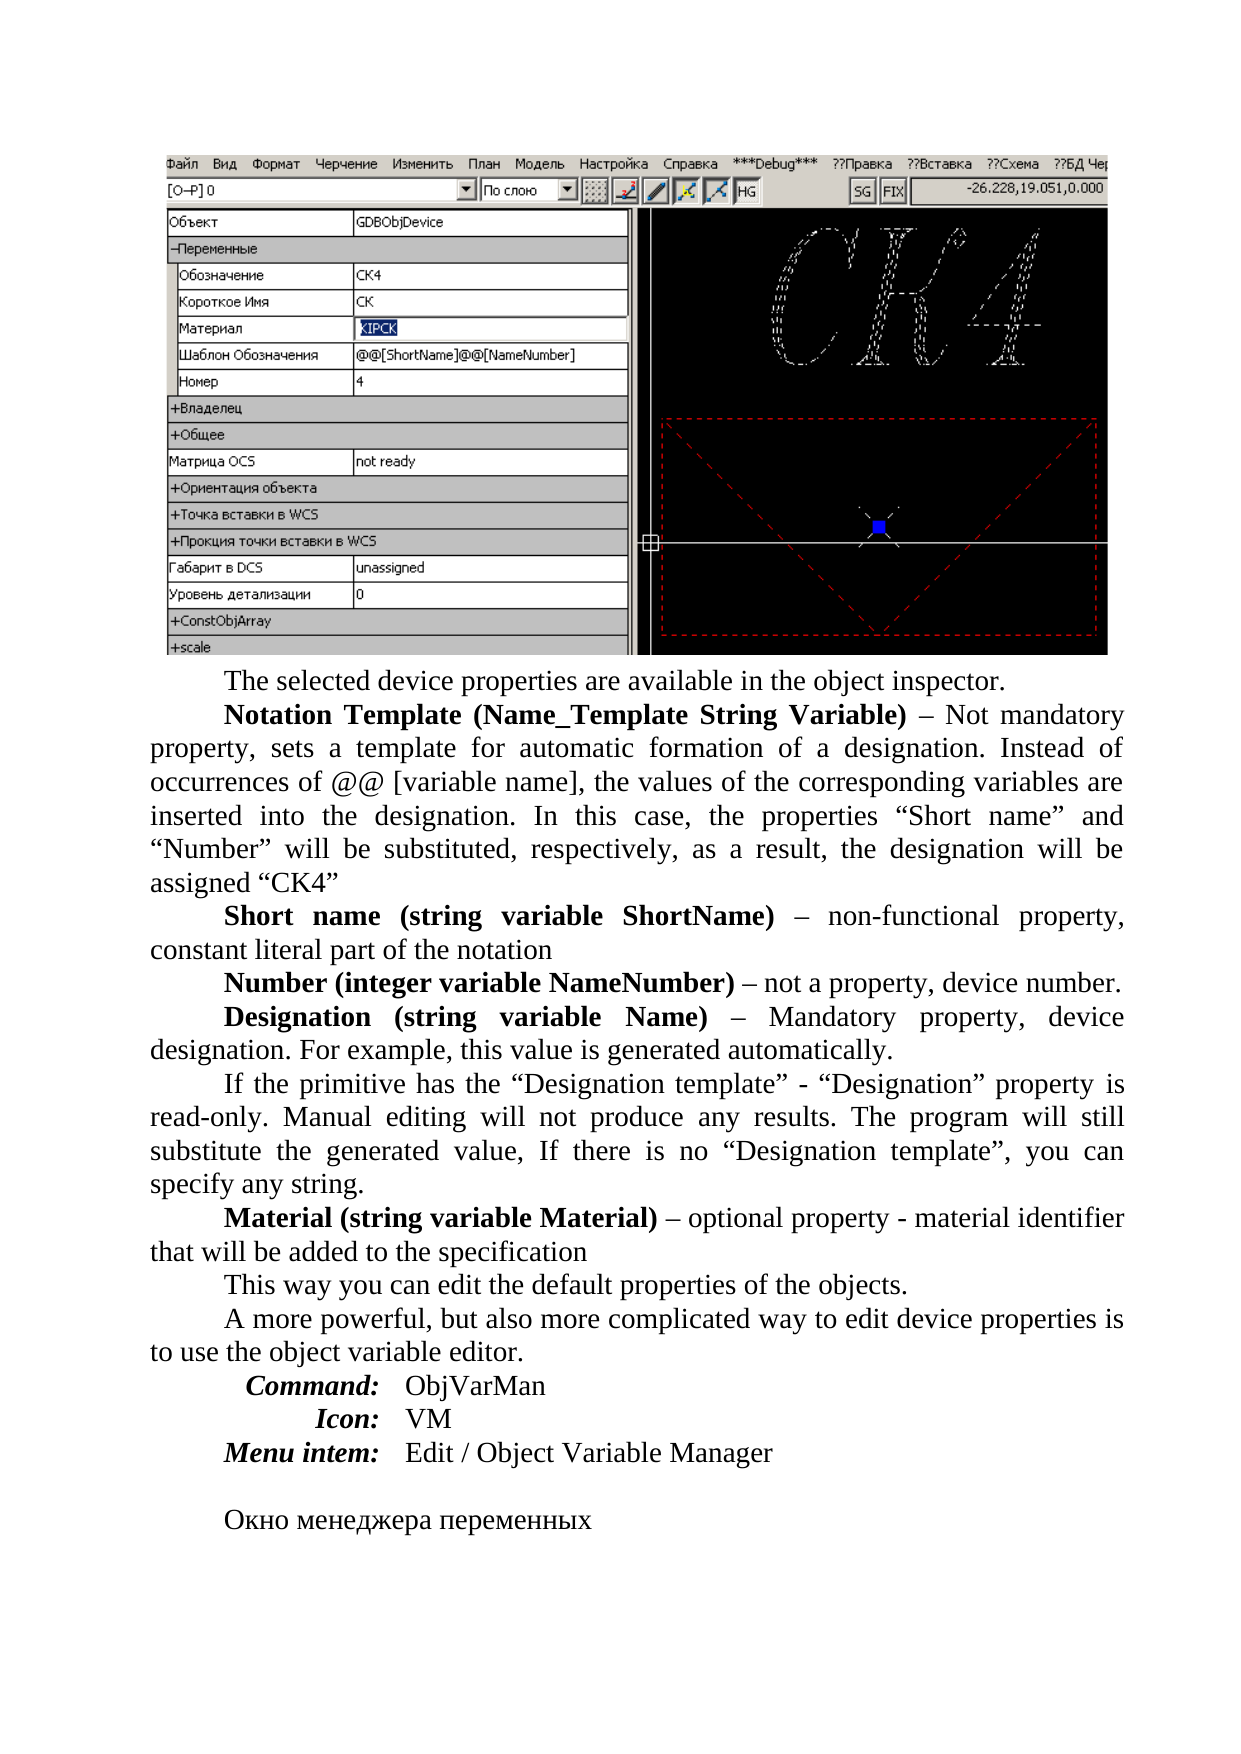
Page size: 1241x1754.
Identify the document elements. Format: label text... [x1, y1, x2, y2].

table_cell Edit / Object Variable Manager [394, 1435, 1039, 1468]
text Material (string variable Material) – optional property - material identifier that will be added to the specification [150, 1200, 1125, 1267]
text The selected device properties are available in the object inspector. [150, 663, 1125, 697]
table_header Command: [139, 1368, 394, 1401]
table_cell Icon: [139, 1401, 394, 1435]
table_cell Menu intem: [139, 1435, 394, 1468]
text This way you can edit the default properties of the objects. [150, 1267, 1125, 1301]
table_cell VM [394, 1401, 1039, 1435]
text Short name (string variable ShortName) – non-functional property, constant literal part of the notation [150, 898, 1125, 965]
text A more powerful, but also more complicated way to edit device properties is to use the object variable editor. [150, 1301, 1125, 1368]
table_header ObjVarMan [394, 1368, 1039, 1401]
text Notation Template (Name_Template String Variable) – Not mandatory property, sets a template for automatic formation of a designation. Instead of occurrences of @@ [variable name], the values of the corresponding variables are inserted into the designation. In this case, the properties “Short name” and “Number” will be substituted, respectively, as a result, the designation will be assigned “CK4” [150, 697, 1125, 898]
text If the primitive has the “Designation template” - “Designation” property is read-only. Manual editing will not produce any results. The program will still substitute the generated value, If there is no “Designation template”, you can specify any string. [150, 1066, 1125, 1200]
text Designation (string variable Name) – Mandatory property, device designation. For example, this value is generated automatically. [150, 999, 1125, 1066]
text Number (integer variable NameNumber) – not a property, device number. [150, 965, 1125, 999]
text Окно менеджера переменных [150, 1502, 1125, 1536]
